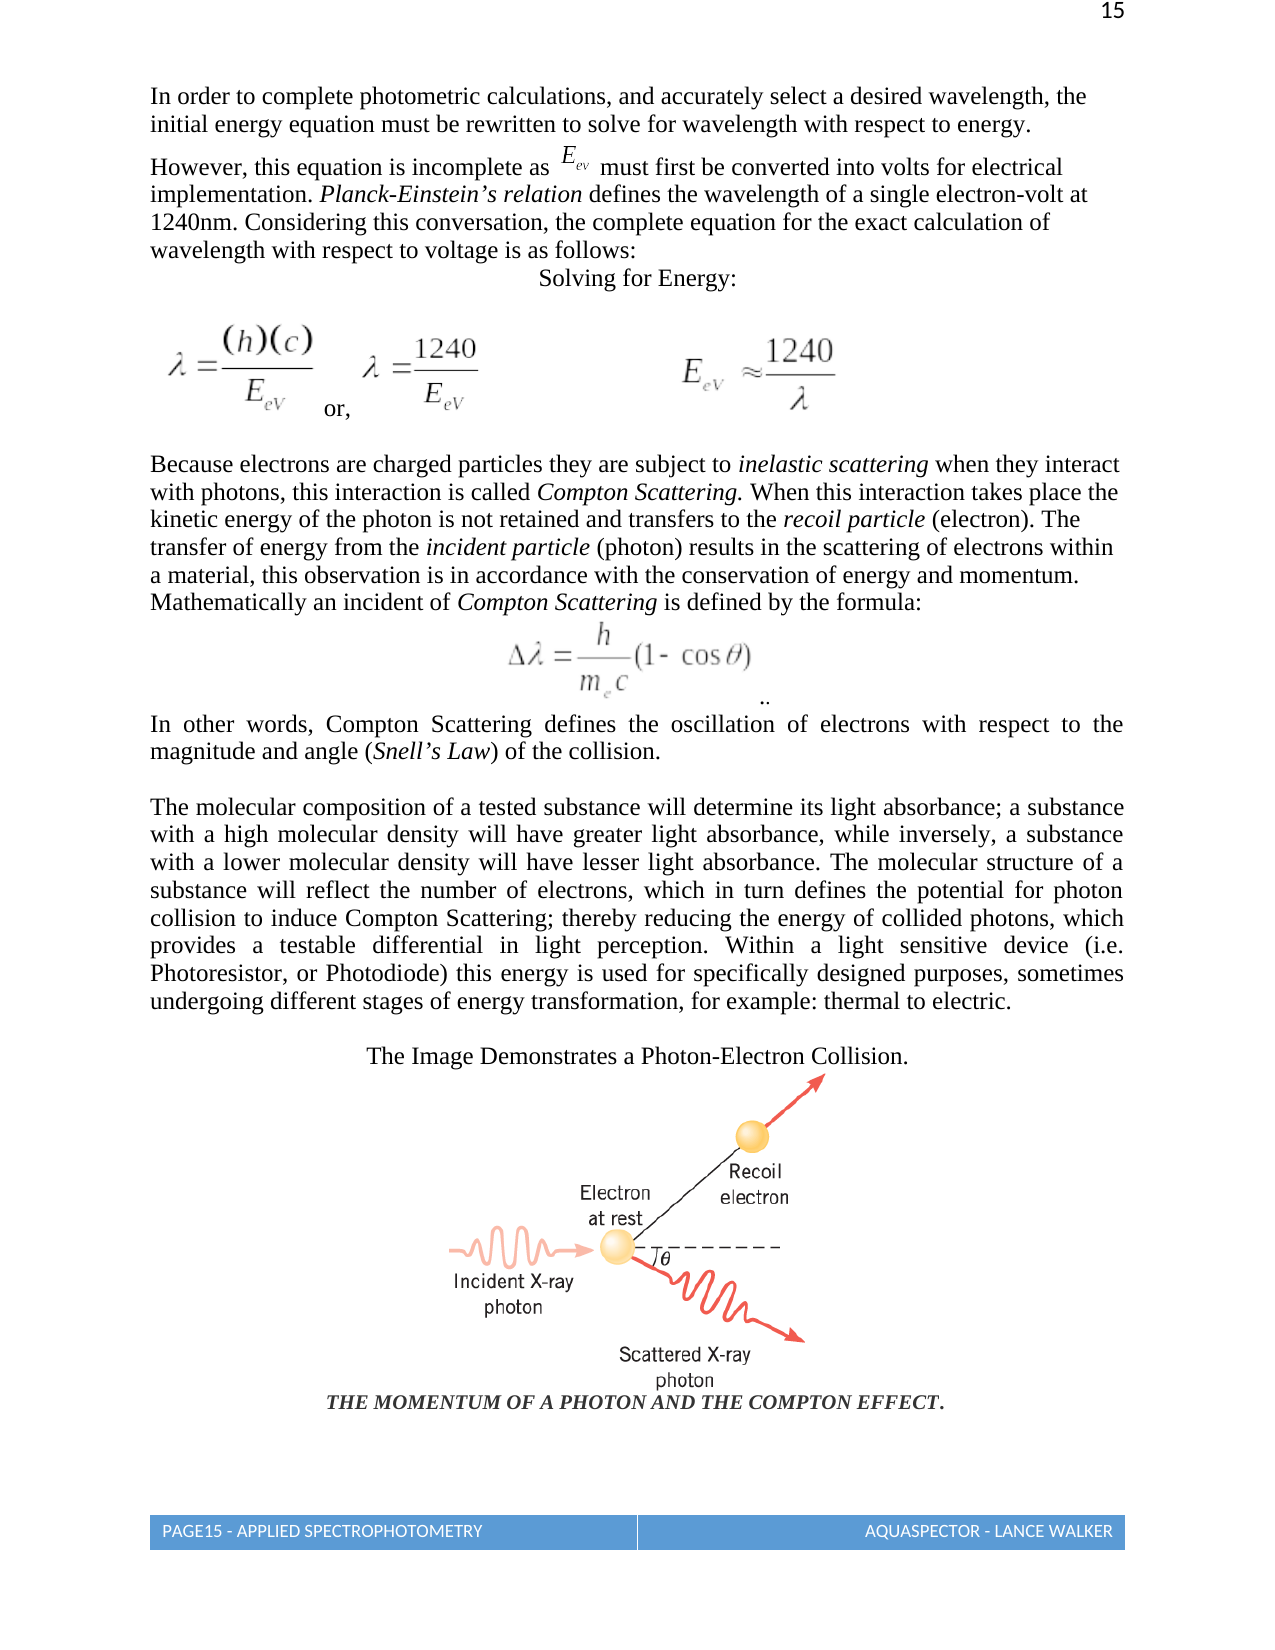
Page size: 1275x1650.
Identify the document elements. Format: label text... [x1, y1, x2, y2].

text Because electrons are charged particles they are subject to inelastic scattering when they interact with photons, this interaction is called Compton Scattering. When this interaction takes place the kinetic energy of the photon is not retained and transfers to the recoil particle (electron). The transfer of energy from the incident particle (photon) results in the scattering of electrons within a material, this observation is in accordance with the conservation of energy and momentum. Mathematically an incident of Compton Scattering is defined by the formula: [150, 450, 1125, 616]
text In other words, Compton Scattering defines the oscillation of electrons with respect to the magnitude and angle (Snell’s Law) of the collision. [150, 710, 1125, 765]
text The Image Demonstrates a Photon-Electron Collision. [150, 1042, 1125, 1070]
text The molecular composition of a tested substance will determine its light absorbance; a substance with a high molecular density will have greater light absorbance, while inversely, a substance with a lower molecular density will have lesser light absorbance. The molecular structure of a substance will reflect the number of electrons, which in turn defines the potential for photon collision to induce Compton Scattering; thereby reducing the energy of collided photons, which provides a testable differential in light perception. Within a light sensitive device (i.e. Photoresistor, or Photodiode) this energy is used for specifically designed purposes, sometimes undergoing different stages of energy transformation, for example: thermal to electric. [150, 793, 1125, 1014]
text Solving for Energy: [150, 264, 1125, 291]
picture [440, 1070, 835, 1391]
text In order to complete photometric calculations, and accurately select a desired wavelength, the initial energy equation must be rewritten to solve for wavelength with respect to energy. However, this equation is incomplete as must first be converted into volts for electrical implementation. Planck-Einstein’s relation defines the wavelength of a single electron-volt at 1240nm. Considering this conversation, the complete equation for the exact calculation of wavelength with respect to voltage is as follows: [150, 82, 1125, 264]
text THE MOMENTUM OF A PHOTON AND THE COMPTON EFFECT. [150, 1391, 1125, 1414]
text .. [150, 616, 1125, 710]
text or, [150, 319, 1125, 422]
